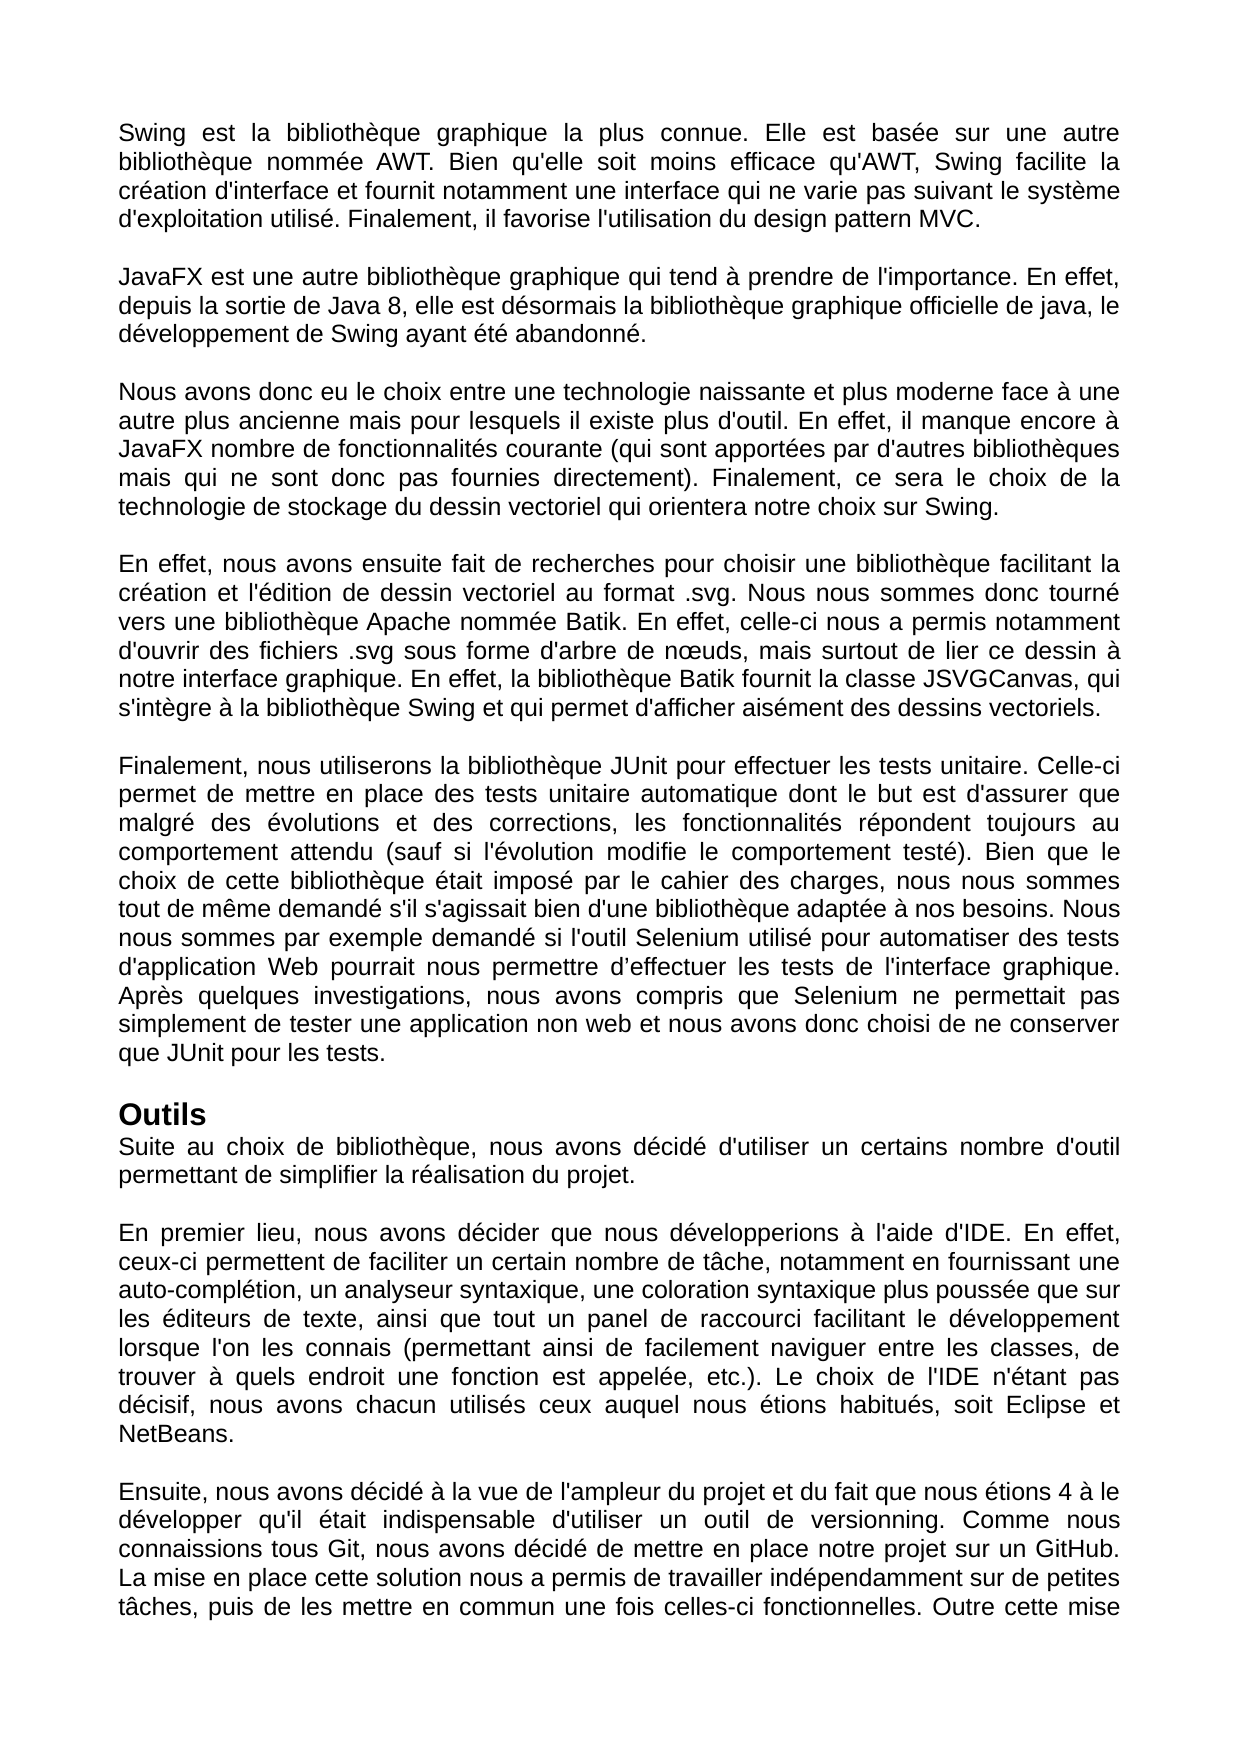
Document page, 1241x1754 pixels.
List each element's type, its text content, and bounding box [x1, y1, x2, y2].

text Suite au choix de bibliothèque, nous avons décidé d'utiliser un certains nombre d'outil permettant de simplifier la réalisation du projet. [118, 1132, 1122, 1189]
text Finalement, nous utiliserons la bibliothèque JUnit pour effectuer les tests unitaire. Celle-ci permet de mettre en place des tests unitaire automatique dont le but est d'assurer que malgré des évolutions et des corrections, les fonctionnalités répondent toujours au comportement attendu (sauf si l'évolution modifie le comportement testé). Bien que le choix de cette bibliothèque était imposé par le cahier des charges, nous nous sommes tout de même demandé s'il s'agissait bien d'une bibliothèque adaptée à nos besoins. Nous nous sommes par exemple demandé si l'outil Selenium utilisé pour automatiser des tests d'application Web pourrait nous permettre d’effectuer les tests de l'interface graphique. Après quelques investigations, nous avons compris que Selenium ne permettait pas simplement de tester une application non web et nous avons donc choisi de ne conserver que JUnit pour les tests. [118, 751, 1122, 1067]
text Ensuite, nous avons décidé à la vue de l'ampleur du projet et du fait que nous étions 4 à le développer qu'il était indispensable d'utiliser un outil de versionning. Comme nous connaissions tous Git, nous avons décidé de mettre en place notre projet sur un GitHub. La mise en place cette solution nous a permis de travailler indépendamment sur de petites tâches, puis de les mettre en commun une fois celles-ci fonctionnelles. Outre cette mise [118, 1477, 1122, 1620]
text Outils [118, 1096, 1122, 1132]
text Swing est la bibliothèque graphique la plus connue. Elle est basée sur une autre bibliothèque nommée AWT. Bien qu'elle soit moins efficace qu'AWT, Swing facilite la création d'interface et fournit notamment une interface qui ne varie pas suivant le système d'exploitation utilisé. Finalement, il favorise l'utilisation du design pattern MVC. [118, 118, 1122, 233]
text JavaFX est une autre bibliothèque graphique qui tend à prendre de l'importance. En effet, depuis la sortie de Java 8, elle est désormais la bibliothèque graphique officielle de java, le développement de Swing ayant été abandonné. [118, 262, 1122, 348]
text Nous avons donc eu le choix entre une technologie naissante et plus moderne face à une autre plus ancienne mais pour lesquels il existe plus d'outil. En effet, il manque encore à JavaFX nombre de fonctionnalités courante (qui sont apportées par d'autres bibliothèques mais qui ne sont donc pas fournies directement). Finalement, ce sera le choix de la technologie de stockage du dessin vectoriel qui orientera notre choix sur Swing. [118, 377, 1122, 521]
text En premier lieu, nous avons décider que nous développerions à l'aide d'IDE. En effet, ceux-ci permettent de faciliter un certain nombre de tâche, notamment en fournissant une auto-complétion, un analyseur syntaxique, une coloration syntaxique plus poussée que sur les éditeurs de texte, ainsi que tout un panel de raccourci facilitant le développement lorsque l'on les connais (permettant ainsi de facilement naviguer entre les classes, de trouver à quels endroit une fonction est appelée, etc.). Le choix de l'IDE n'étant pas décisif, nous avons chacun utilisés ceux auquel nous étions habitués, soit Eclipse et NetBeans. [118, 1218, 1122, 1448]
text En effet, nous avons ensuite fait de recherches pour choisir une bibliothèque facilitant la création et l'édition de dessin vectoriel au format .svg. Nous nous sommes donc tourné vers une bibliothèque Apache nommée Batik. En effet, celle-ci nous a permis notamment d'ouvrir des fichiers .svg sous forme d'arbre de nœuds, mais surtout de lier ce dessin à notre interface graphique. En effet, la bibliothèque Batik fournit la classe JSVGCanvas, qui s'intègre à la bibliothèque Swing et qui permet d'afficher aisément des dessins vectoriels. [118, 549, 1122, 722]
